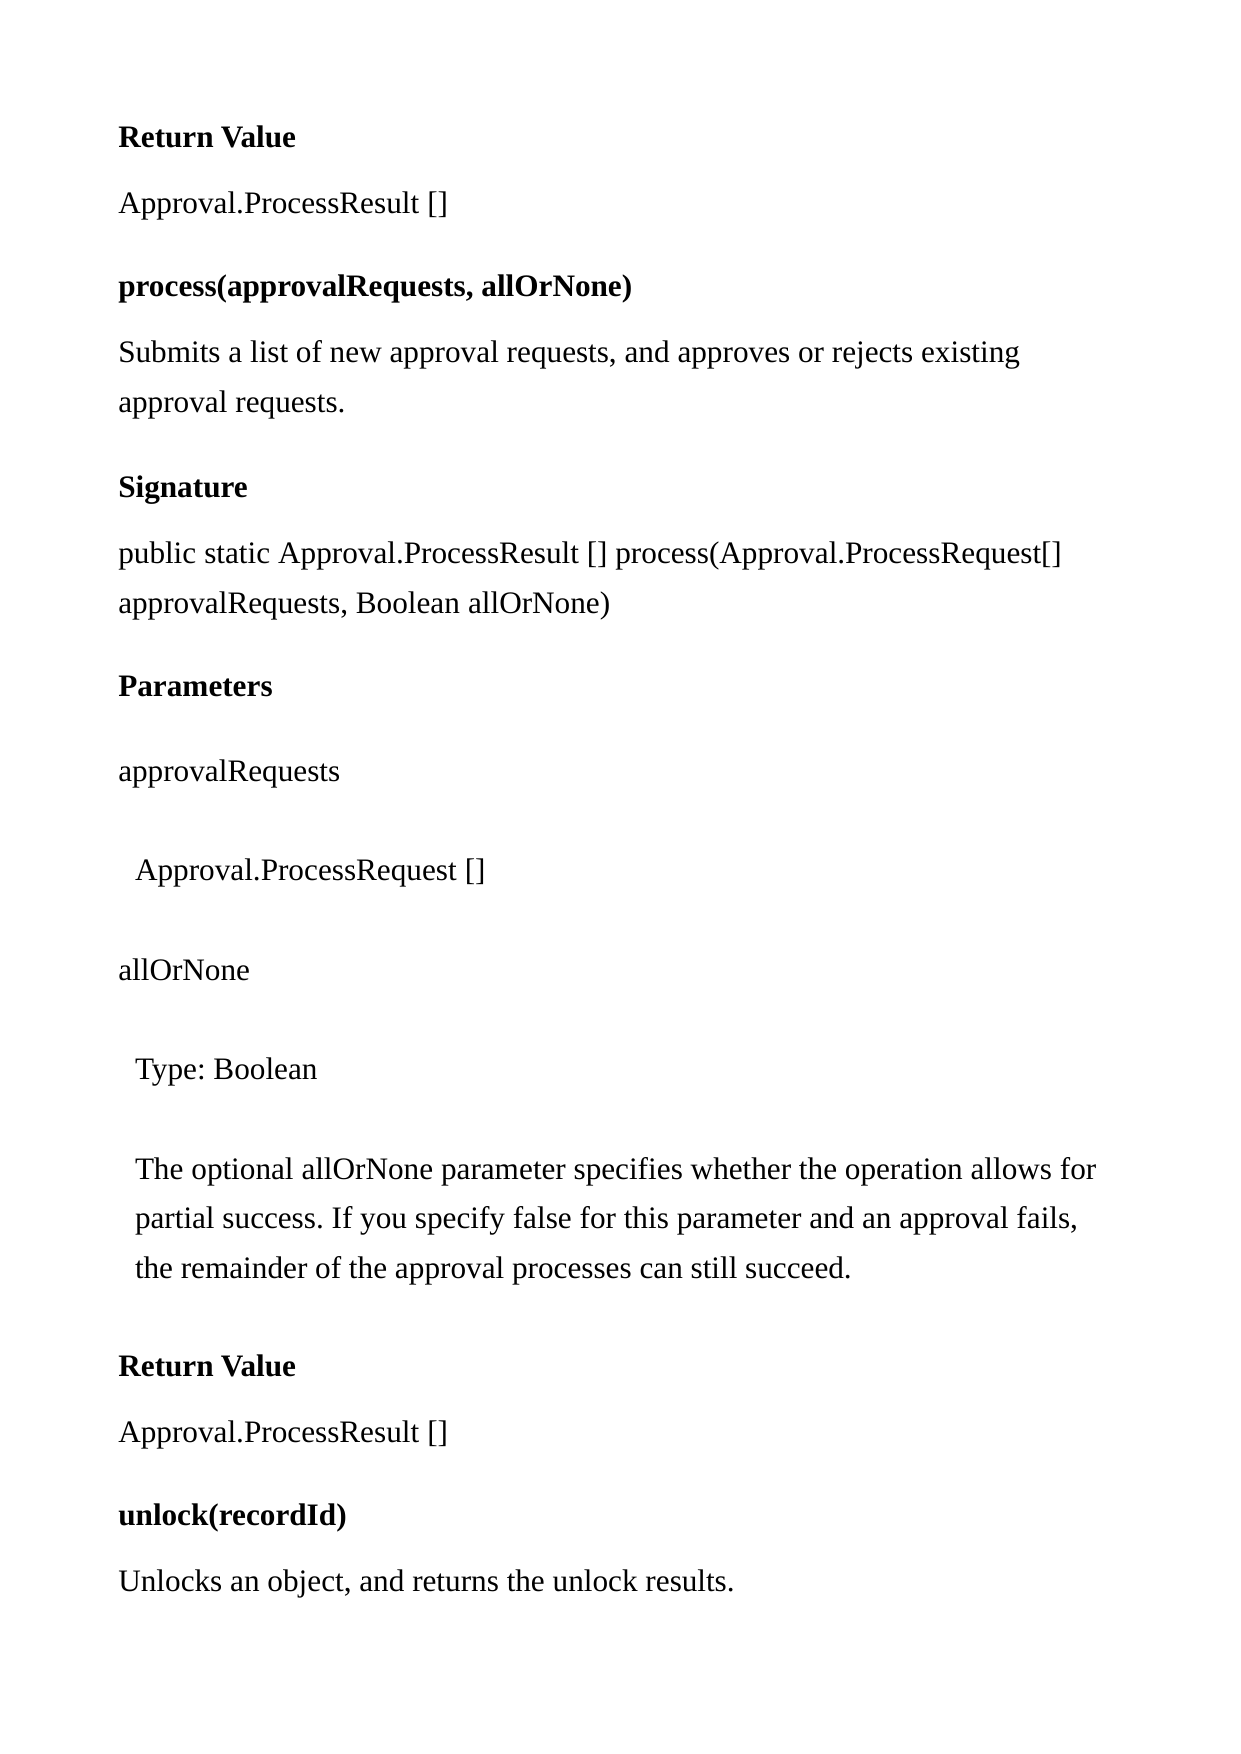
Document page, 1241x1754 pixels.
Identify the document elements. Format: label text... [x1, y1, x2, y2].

text Type: Boolean [135, 1051, 1122, 1087]
subtitle Return Value [118, 1347, 1122, 1383]
text Submits a list of new approval requests, and approves or rejects existing approval requests. [118, 333, 1122, 419]
text approvalRequests [118, 752, 1122, 788]
subtitle Signature [118, 468, 1122, 504]
text Unlocks an object, and returns the unlock results. [118, 1562, 1122, 1598]
subtitle process(approvalRequests, allOrNone) [118, 267, 1122, 303]
text Approval.ProcessRequest [] [135, 851, 1122, 887]
text public static Approval.ProcessResult [] process(Approval.ProcessRequest[] approvalRequests, Boolean allOrNone) [118, 534, 1122, 620]
text Approval.ProcessResult [] [118, 1413, 1122, 1449]
subtitle Return Value [118, 118, 1122, 154]
subtitle Parameters [118, 667, 1122, 703]
text allOrNone [118, 951, 1122, 987]
subtitle unlock(recordId) [118, 1496, 1122, 1532]
text Approval.ProcessResult [] [118, 184, 1122, 220]
text The optional allOrNone parameter specifies whether the operation allows for partial success. If you specify false for this parameter and an approval fails, the remainder of the approval processes can still succeed. [135, 1150, 1122, 1285]
